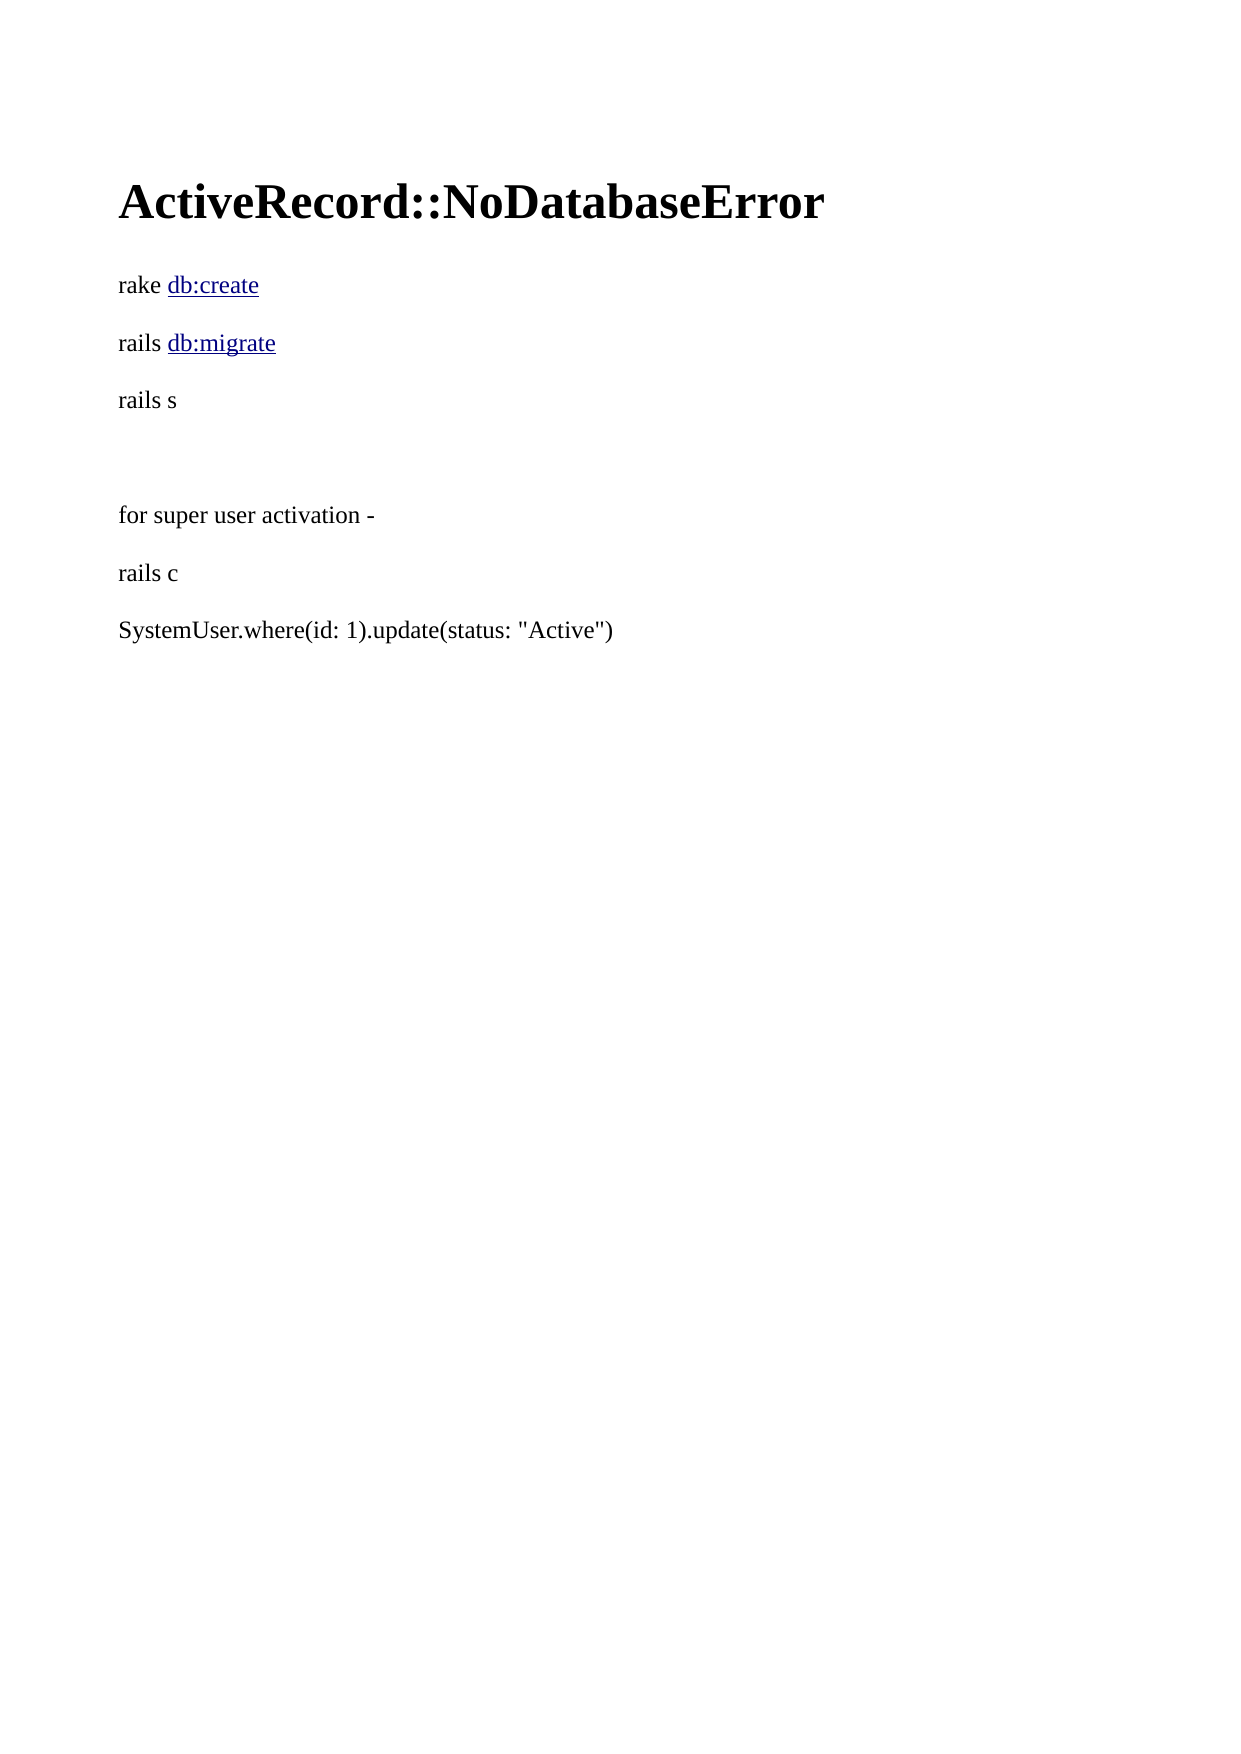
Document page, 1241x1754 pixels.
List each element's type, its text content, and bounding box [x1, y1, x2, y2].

text rails c [118, 558, 1122, 587]
text for super user activation - [118, 501, 1122, 529]
text rake db:create [118, 271, 1122, 299]
text SystemUser.where(id: 1).update(status: "Active") [118, 616, 1122, 644]
text rails s [118, 386, 1122, 414]
subtitle ActiveRecord::NoDatabaseError [118, 172, 1122, 229]
text rails db:migrate [118, 328, 1122, 357]
